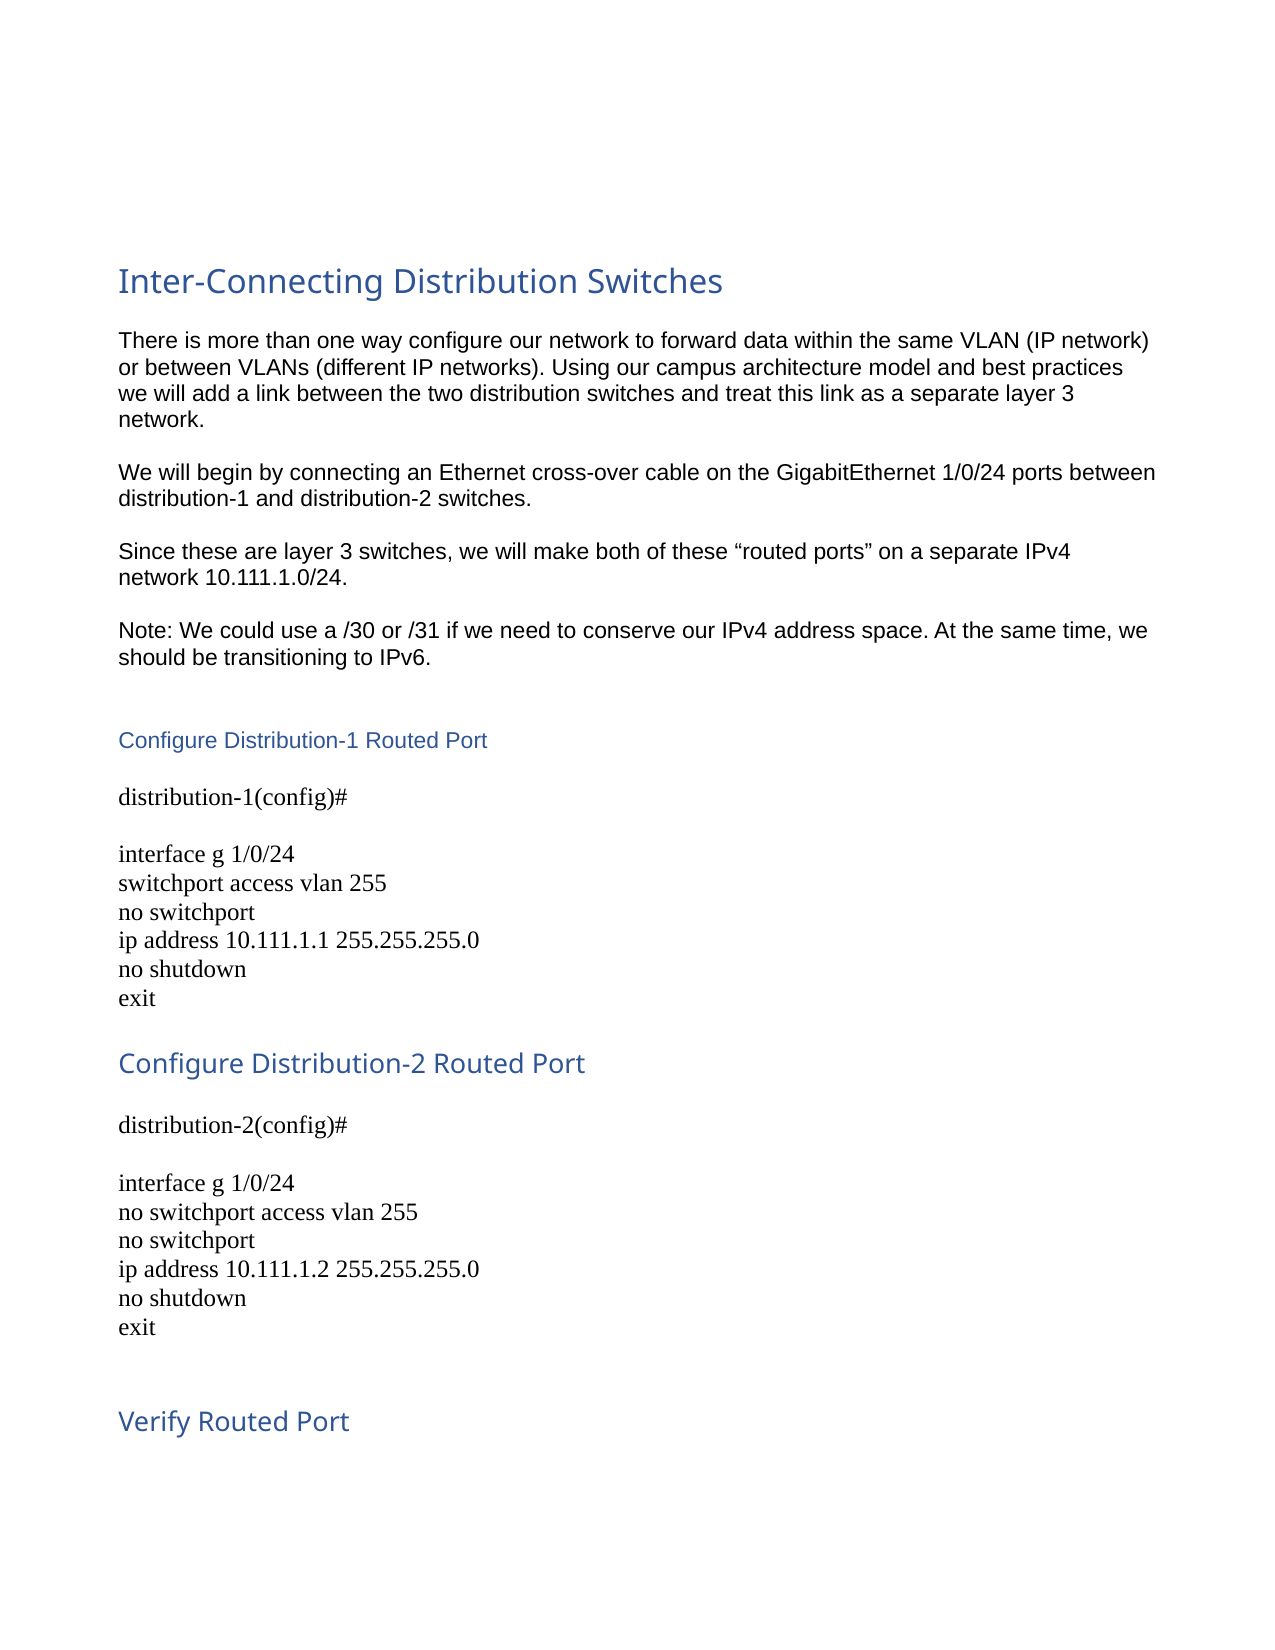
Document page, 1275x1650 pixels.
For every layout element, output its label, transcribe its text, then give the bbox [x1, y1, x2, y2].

text We will begin by connecting an Ethernet cross-over cable on the GigabitEthernet 1/0/24 ports between distribution-1 and distribution-2 switches. [118, 459, 1157, 512]
text ip address 10.111.1.2 255.255.255.0 [118, 1254, 1157, 1283]
text Since these are layer 3 switches, we will make both of these “routed ports” on a separate IPv4 network 10.111.1.0/24. [118, 538, 1157, 591]
text exit [118, 983, 1157, 1012]
text interface g 1/0/24 [118, 839, 1157, 868]
text no switchport access vlan 255 [118, 1197, 1157, 1225]
subtitle Configure Distribution-2 Routed Port [118, 1045, 1157, 1082]
text distribution-2(config)# [118, 1110, 1157, 1139]
text no switchport [118, 1225, 1157, 1254]
text interface g 1/0/24 [118, 1168, 1157, 1197]
text Note: We could use a /30 or /31 if we need to conserve our IPv4 address space. At the same time, we should be transitioning to IPv6. [118, 617, 1157, 670]
subtitle Inter-Connecting Distribution Switches [118, 258, 1157, 303]
text There is more than one way configure our network to forward data within the same VLAN (IP network) or between VLANs (different IP networks). Using our campus architecture model and best practices we will add a link between the two distribution switches and treat this link as a separate layer 3 network. [118, 327, 1157, 433]
text no switchport [118, 897, 1157, 926]
text distribution-1(config)# [118, 782, 1157, 811]
subtitle Verify Routed Port [118, 1402, 1157, 1439]
text switchport access vlan 255 [118, 868, 1157, 897]
text no shutdown [118, 1283, 1157, 1312]
subtitle Configure Distribution-1 Routed Port [118, 727, 1157, 753]
text exit [118, 1312, 1157, 1340]
text ip address 10.111.1.1 255.255.255.0 [118, 926, 1157, 954]
text no shutdown [118, 954, 1157, 983]
